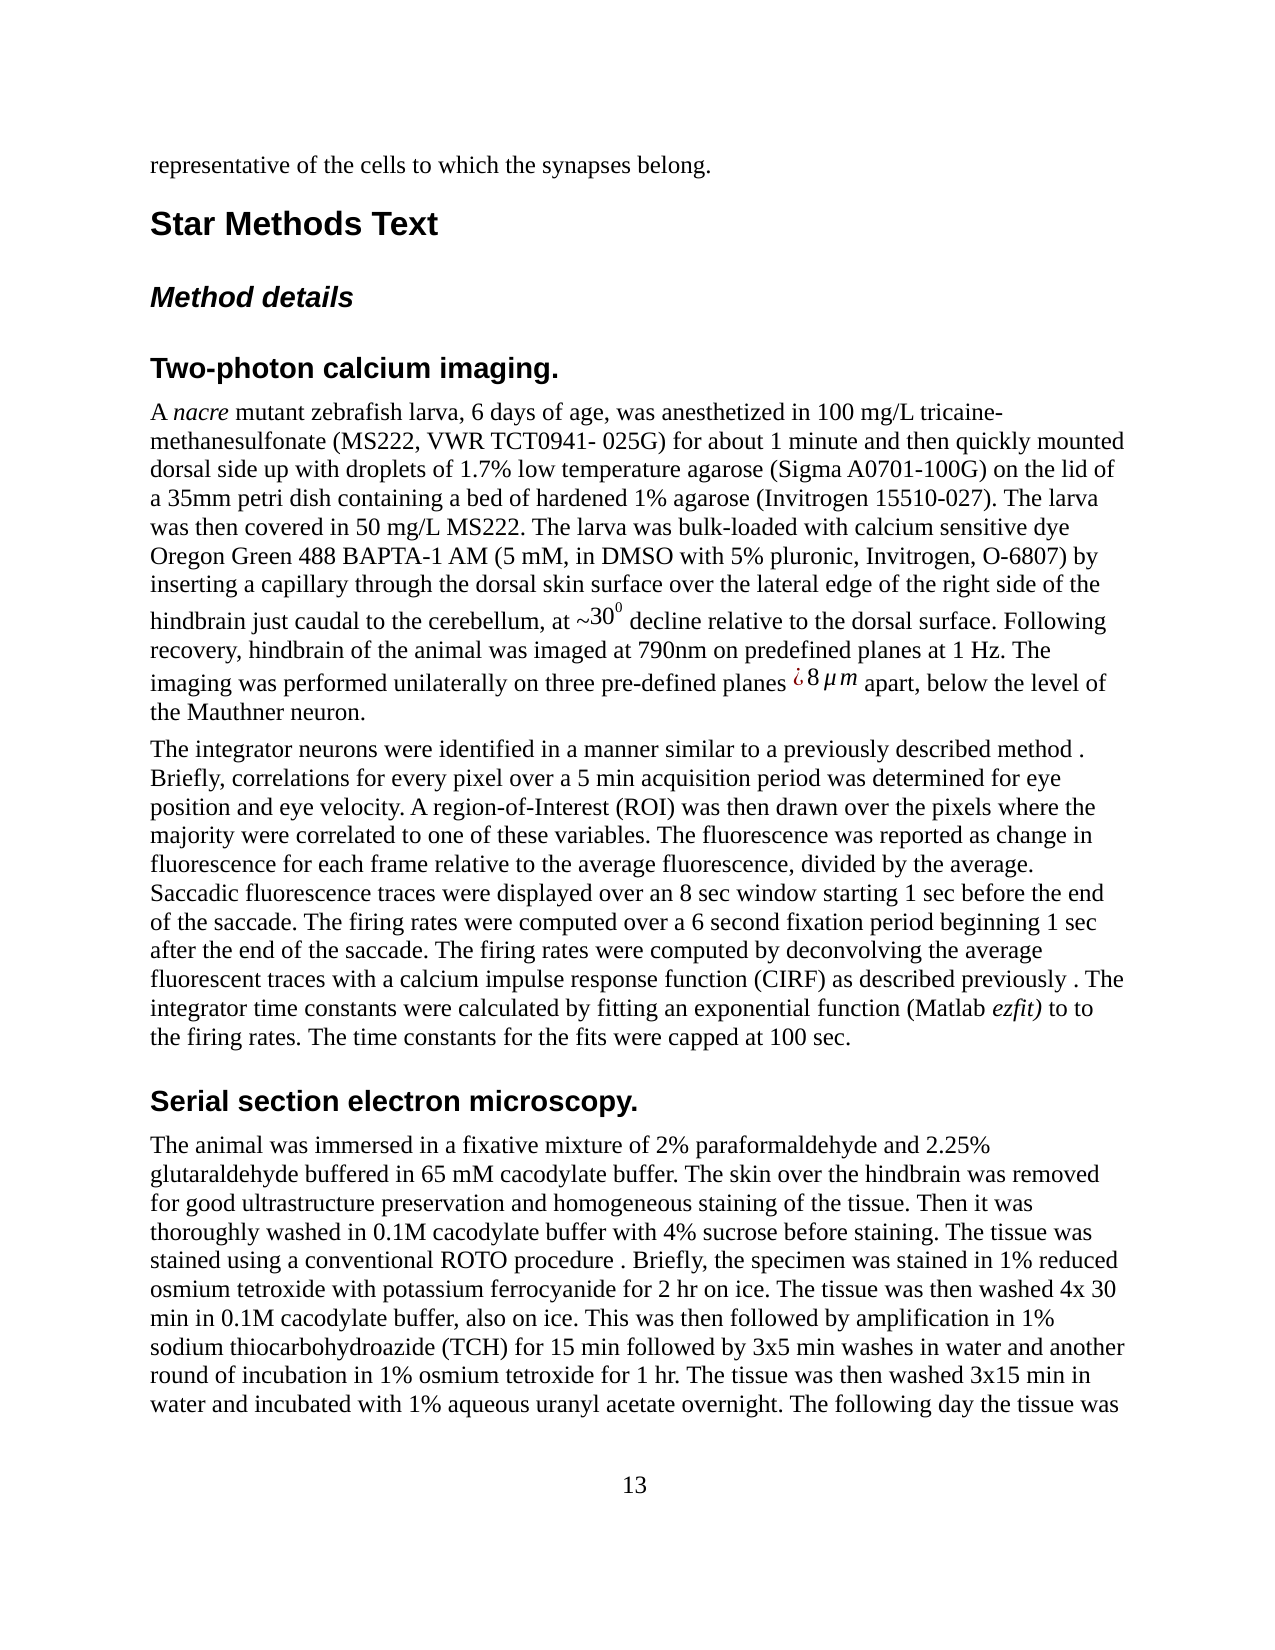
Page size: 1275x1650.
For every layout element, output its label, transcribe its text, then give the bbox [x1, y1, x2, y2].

text The animal was immersed in a fixative mixture of 2% paraformaldehyde and 2.25% glutaraldehyde buffered in 65 mM cacodylate buffer. The skin over the hindbrain was removed for good ultrastructure preservation and homogeneous staining of the tissue. Then it was thoroughly washed in 0.1M cacodylate buffer with 4% sucrose before staining. The tissue was stained using a conventional ROTO procedure . Briefly, the specimen was stained in 1% reduced osmium tetroxide with potassium ferrocyanide for 2 hr on ice. The tissue was then washed 4x 30 min in 0.1M cacodylate buffer, also on ice. This was then followed by amplification in 1% sodium thiocarbohydroazide (TCH) for 15 min followed by 3x5 min washes in water and another round of incubation in 1% osmium tetroxide for 1 hr. The tissue was then washed 3x15 min in water and incubated with 1% aqueous uranyl acetate overnight. The following day the tissue was [150, 1131, 1125, 1418]
subtitle Serial section electron microscopy. [150, 1084, 1125, 1118]
subtitle Two-photon calcium imaging. [150, 351, 1125, 384]
subtitle Star Methods Text [150, 204, 1125, 242]
text representative of the cells to which the synapses belong. [150, 150, 1125, 179]
text A nacre mutant zebrafish larva, 6 days of age, was anesthetized in 100 mg/L tricaine-methanesulfonate (MS222, VWR TCT0941- 025G) for about 1 minute and then quickly mounted dorsal side up with droplets of 1.7% low temperature agarose (Sigma A0701-100G) on the lid of a 35mm petri dish containing a bed of hardened 1% agarose (Invitrogen 15510-027). The larva was then covered in 50 mg/L MS222. The larva was bulk-loaded with calcium sensitive dye Oregon Green 488 BAPTA-1 AM (5 mM, in DMSO with 5% pluronic, Invitrogen, O-6807) by inserting a capillary through the dorsal skin surface over the lateral edge of the right side of the hindbrain just caudal to the cerebellum, at ~ decline relative to the dorsal surface. Following recovery, hindbrain of the animal was imaged at 790nm on predefined planes at 1 Hz. The imaging was performed unilaterally on three pre-defined planes apart, below the level of the Mauthner neuron. [150, 397, 1125, 725]
text The integrator neurons were identified in a manner similar to a previously described method . Briefly, correlations for every pixel over a 5 min acquisition period was determined for eye position and eye velocity. A region-of-Interest (ROI) was then drawn over the pixels where the majority were correlated to one of these variables. The fluorescence was reported as change in fluorescence for each frame relative to the average fluorescence, divided by the average. Saccadic fluorescence traces were displayed over an 8 sec window starting 1 sec before the end of the saccade. The firing rates were computed over a 6 second fixation period beginning 1 sec after the end of the saccade. The firing rates were computed by deconvolving the average fluorescent traces with a calcium impulse response function (CIRF) as described previously . The integrator time constants were calculated by fitting an exponential function (Matlab ezfit) to to the firing rates. The time constants for the fits were capped at 100 sec. [150, 734, 1125, 1051]
subtitle Method details [150, 280, 1125, 313]
